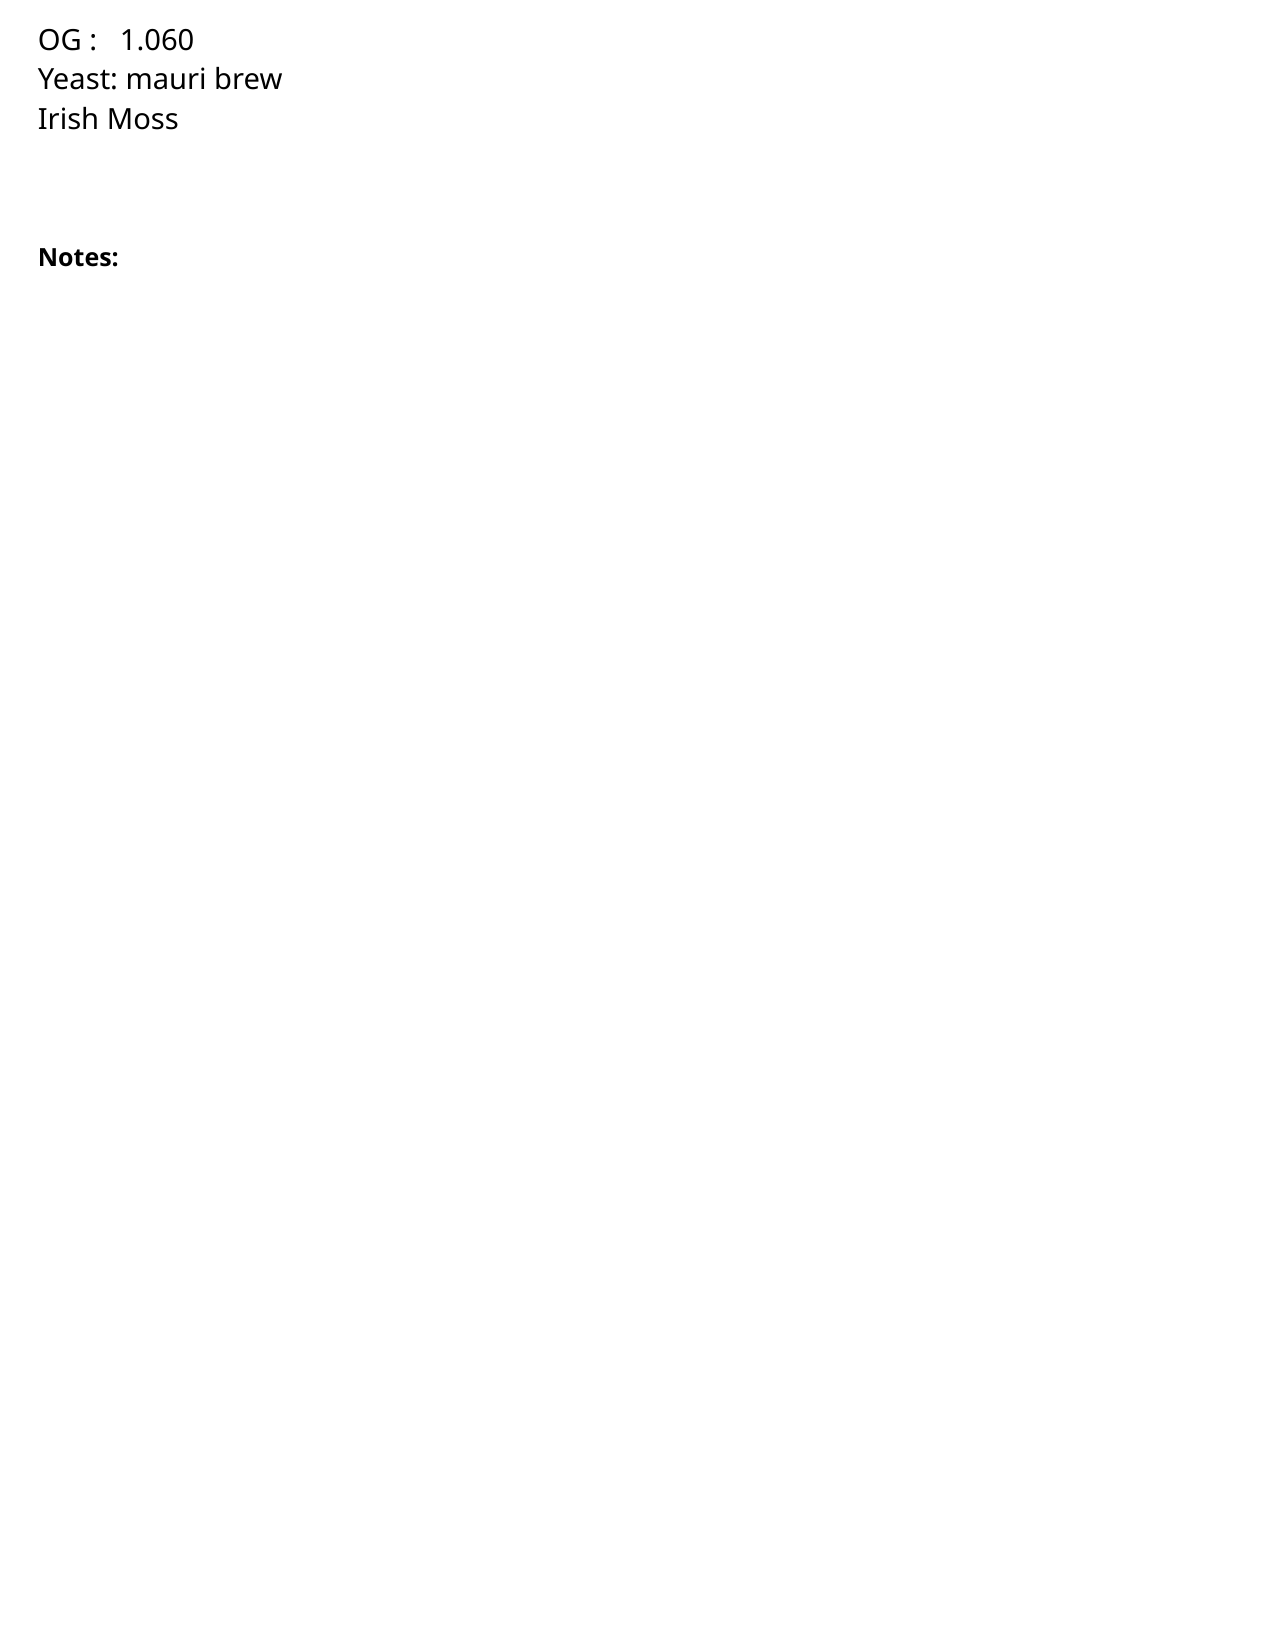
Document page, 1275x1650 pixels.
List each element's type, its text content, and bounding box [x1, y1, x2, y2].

text OG : 1.060 [38, 19, 1237, 58]
text Notes: [38, 240, 1237, 274]
text Irish Moss [38, 98, 1237, 138]
text Yeast: mauri brew [38, 58, 1237, 98]
